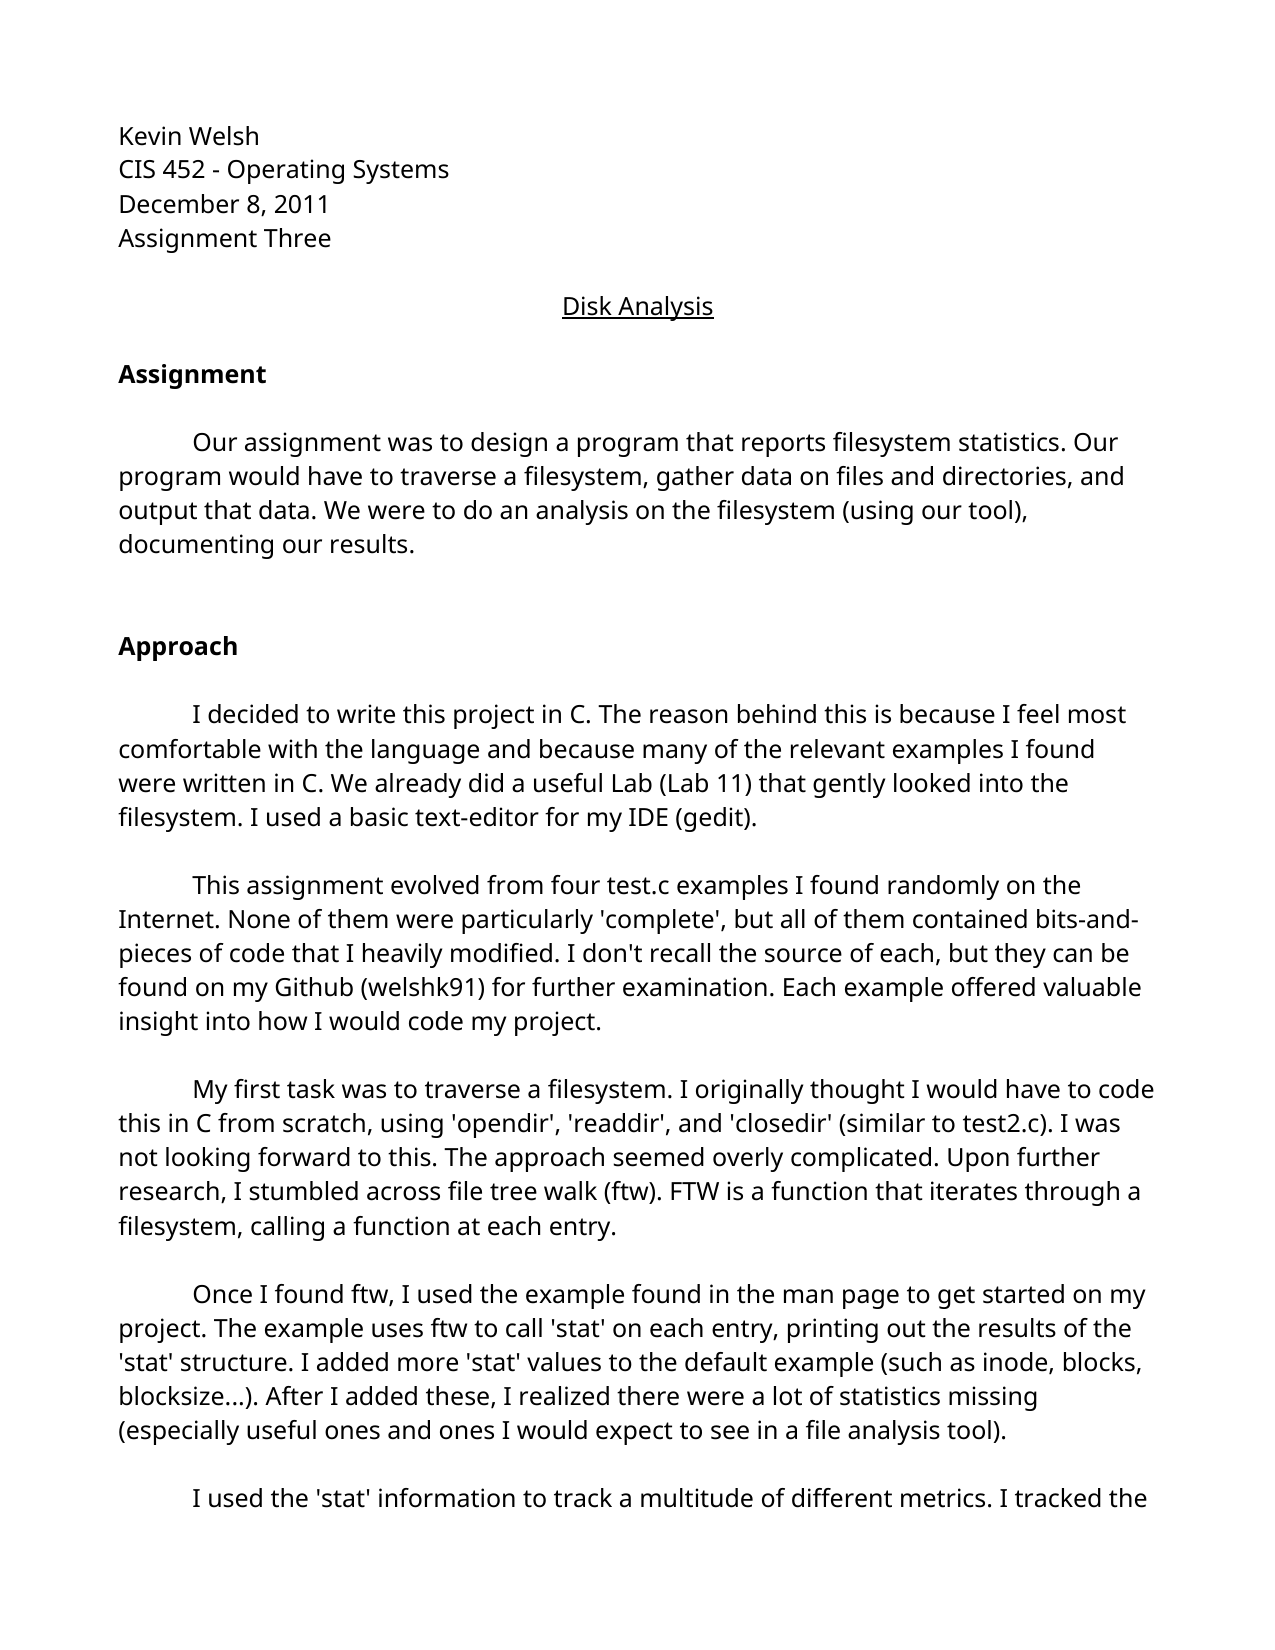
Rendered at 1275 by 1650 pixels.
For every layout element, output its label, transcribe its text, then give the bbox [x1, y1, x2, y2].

text I used the 'stat' information to track a multitude of different metrics. I tracked the [118, 1481, 1157, 1515]
text I decided to write this project in C. The reason behind this is because I feel most comfortable with the language and because many of the relevant examples I found were written in C. We already did a useful Lab (Lab 11) that gently looked into the filesystem. I used a basic text-editor for my IDE (gedit). [118, 697, 1157, 833]
text December 8, 2011 [118, 186, 1157, 220]
text Disk Analysis [118, 288, 1157, 322]
text This assignment evolved from four test.c examples I found randomly on the Internet. None of them were particularly 'complete', but all of them contained bits-and-pieces of code that I heavily modified. I don't recall the source of each, but they can be found on my Github (welshk91) for further examination. Each example offered valuable insight into how I would code my project. [118, 867, 1157, 1038]
text Once I found ftw, I used the example found in the man page to get started on my project. The example uses ftw to call 'stat' on each entry, printing out the results of the 'stat' structure. I added more 'stat' values to the default example (such as inode, blocks, blocksize...). After I added these, I realized there were a lot of statistics missing (especially useful ones and ones I would expect to see in a file analysis tool). [118, 1276, 1157, 1447]
text CIS 452 - Operating Systems [118, 152, 1157, 186]
text My first task was to traverse a filesystem. I originally thought I would have to code this in C from scratch, using 'opendir', 'readdir', and 'closedir' (similar to test2.c). I was not looking forward to this. The approach seemed overly complicated. Upon further research, I stumbled across file tree walk (ftw). FTW is a function that iterates through a filesystem, calling a function at each entry. [118, 1072, 1157, 1242]
text Approach [118, 629, 1157, 663]
text Our assignment was to design a program that reports filesystem statistics. Our program would have to traverse a filesystem, gather data on files and directories, and output that data. We were to do an analysis on the filesystem (using our tool), documenting our results. [118, 425, 1157, 561]
text Assignment [118, 357, 1157, 391]
text Kevin Welsh [118, 118, 1157, 152]
text Assignment Three [118, 220, 1157, 254]
